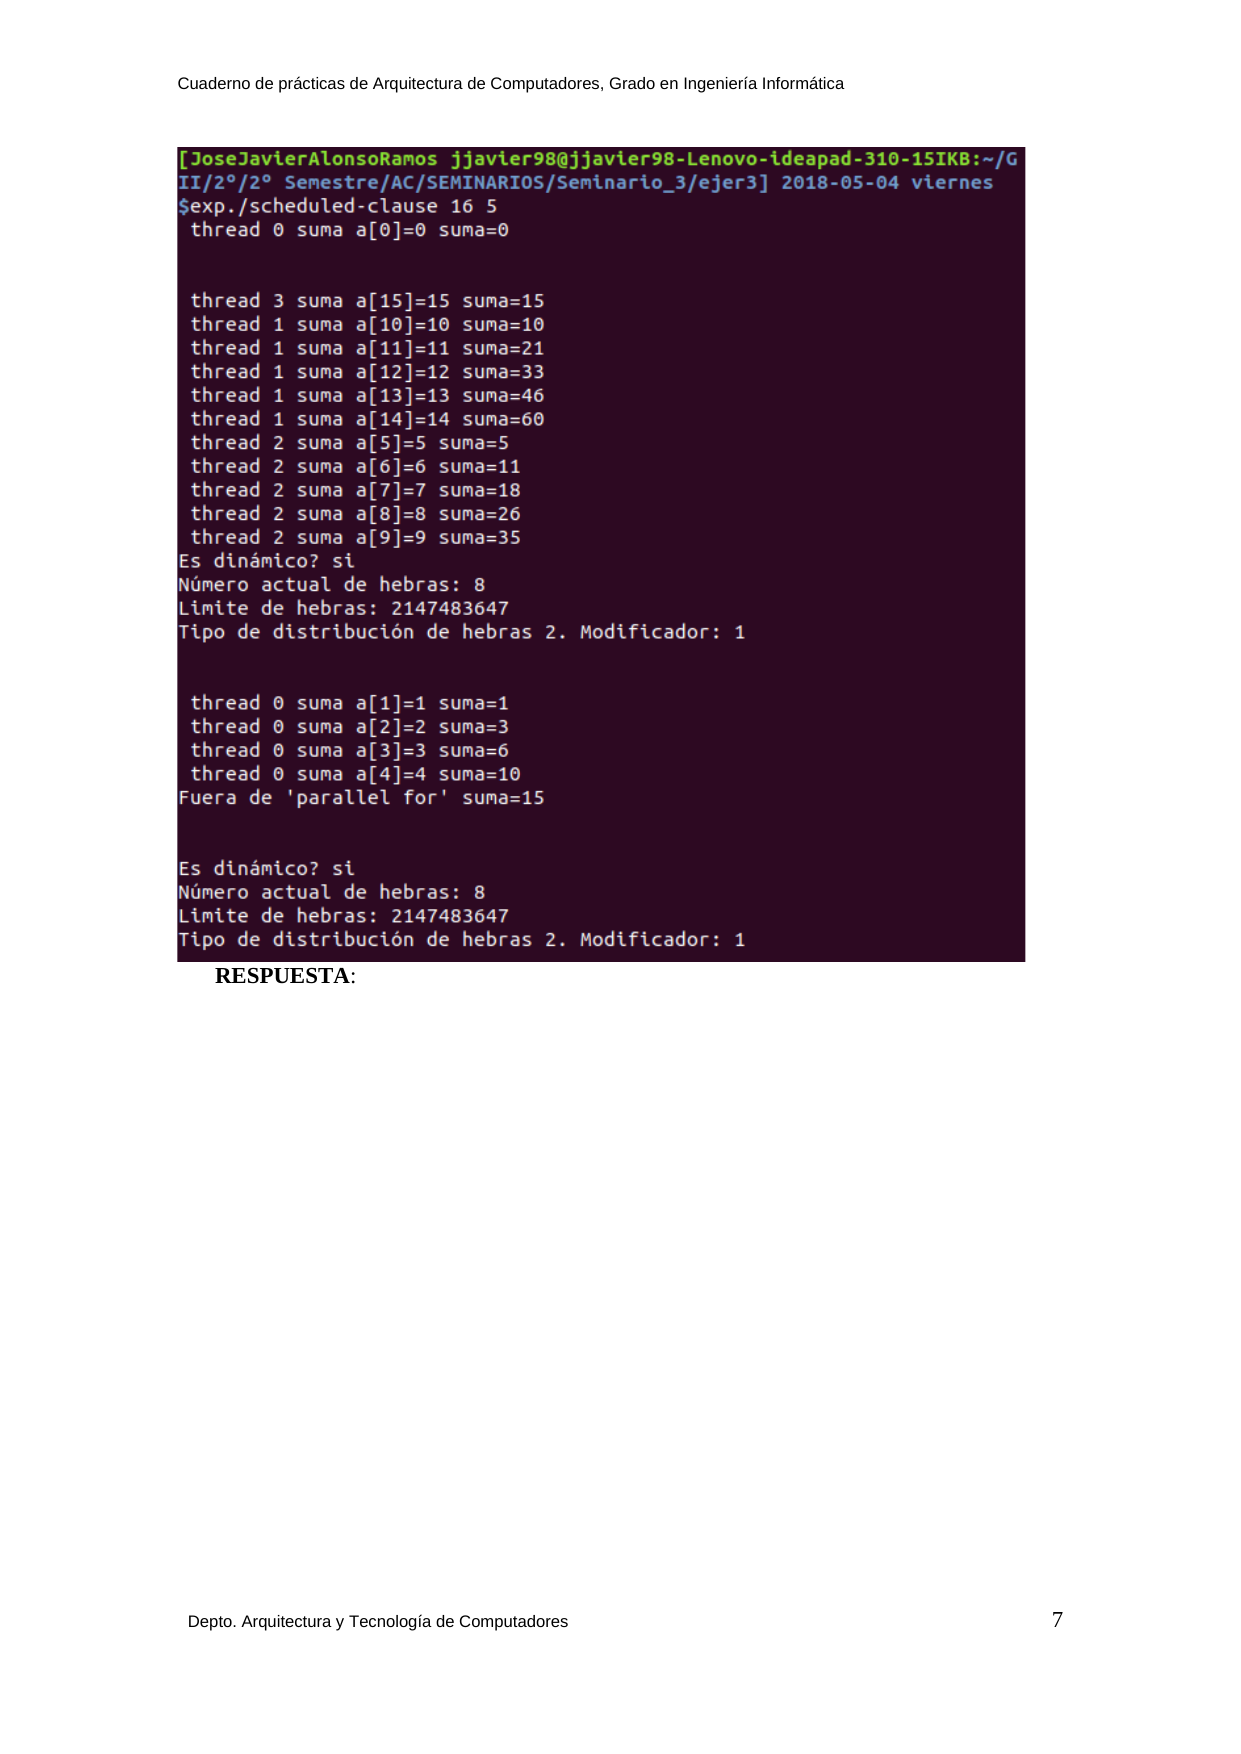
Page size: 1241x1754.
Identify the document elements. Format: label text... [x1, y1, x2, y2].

picture [177, 147, 1026, 962]
text RESPUESTA: [215, 148, 1063, 988]
